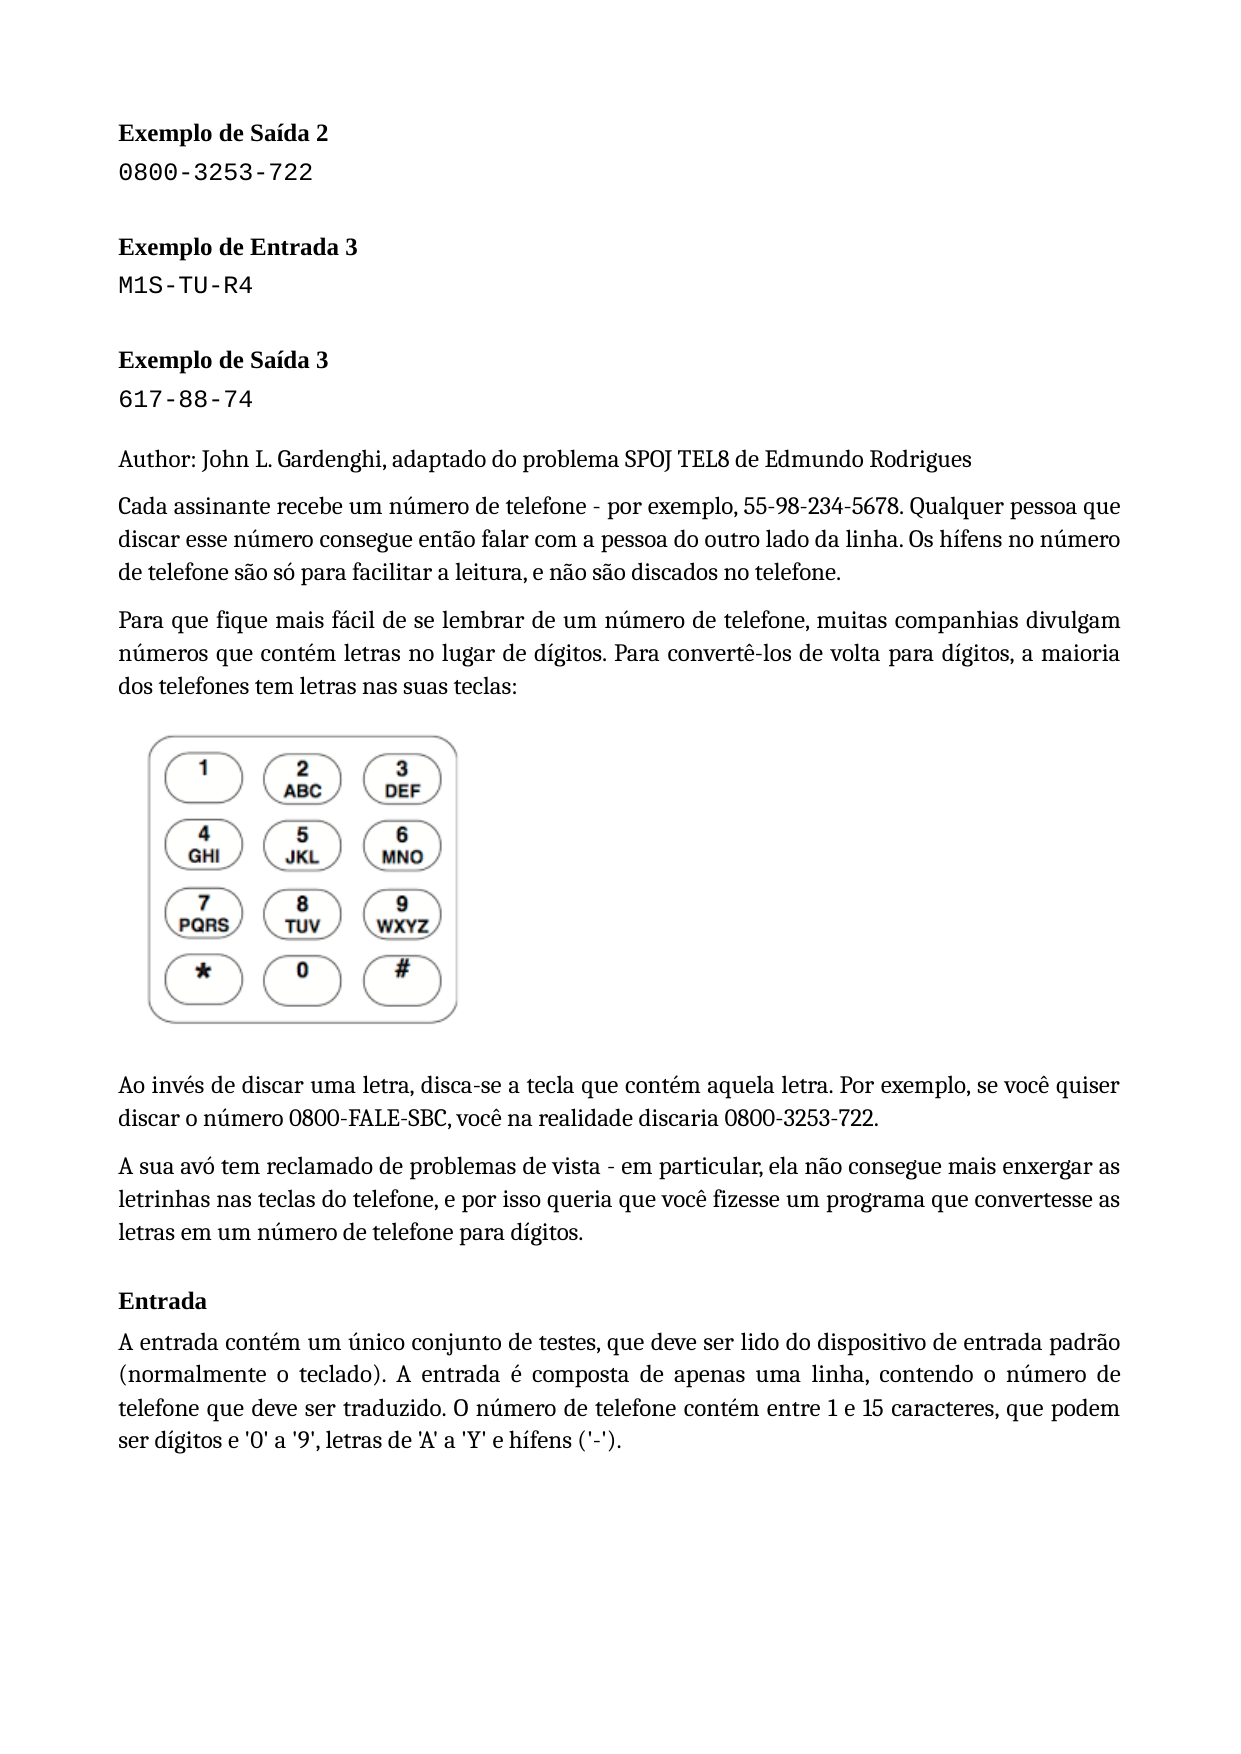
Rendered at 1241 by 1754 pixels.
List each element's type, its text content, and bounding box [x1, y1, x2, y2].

text Para que fique mais fácil de se lembrar de um número de telefone, muitas companhias divulgam números que contém letras no lugar de dígitos. Para convertê-los de volta para dígitos, a maioria dos telefones tem letras nas suas teclas: [118, 606, 1122, 701]
text A entrada contém um único conjunto de testes, que deve ser lido do dispositivo de entrada padrão (normalmente o teclado). A entrada é composta de apenas uma linha, contendo o número de telefone que deve ser traduzido. O número de telefone contém entre 1 e 15 caracteres, que podem ser dígitos e '0' a '9', letras de 'A' a 'Y' e hífens ('-'). [118, 1327, 1122, 1455]
text Ao invés de discar uma letra, disca-se a tecla que contém aquela letra. Por exemplo, se você quiser discar o número 0800-FALE-SBC, você na realidade discaria 0800-3253-722. [118, 1071, 1122, 1133]
text 0800-3253-722 [118, 159, 1122, 188]
text A sua avó tem reclamado de problemas de vista - em particular, ela não consegue mais enxergar as letrinhas nas teclas do telefone, e por isso queria que você fizesse um programa que convertesse as letras em um número de telefone para dígitos. [118, 1152, 1122, 1246]
picture [118, 719, 495, 1046]
text Author: John L. Gardenghi, adaptado do problema SPOJ TEL8 de Edmundo Rodrigues [118, 444, 1122, 473]
subtitle Exemplo de Entrada 3 [118, 232, 1122, 261]
subtitle Exemplo de Saída 2 [118, 118, 1122, 147]
text 617-88-74 [118, 387, 1122, 415]
subtitle Exemplo de Saída 3 [118, 345, 1122, 374]
text Cada assinante recebe um número de telefone - por exemplo, 55-98-234-5678. Qualquer pessoa que discar esse número consegue então falar com a pessoa do outro lado da linha. Os hífens no número de telefone são só para facilitar a leitura, e não são discados no telefone. [118, 492, 1122, 587]
text M1S-TU-R4 [118, 273, 1122, 301]
subtitle Entrada [118, 1286, 1122, 1315]
